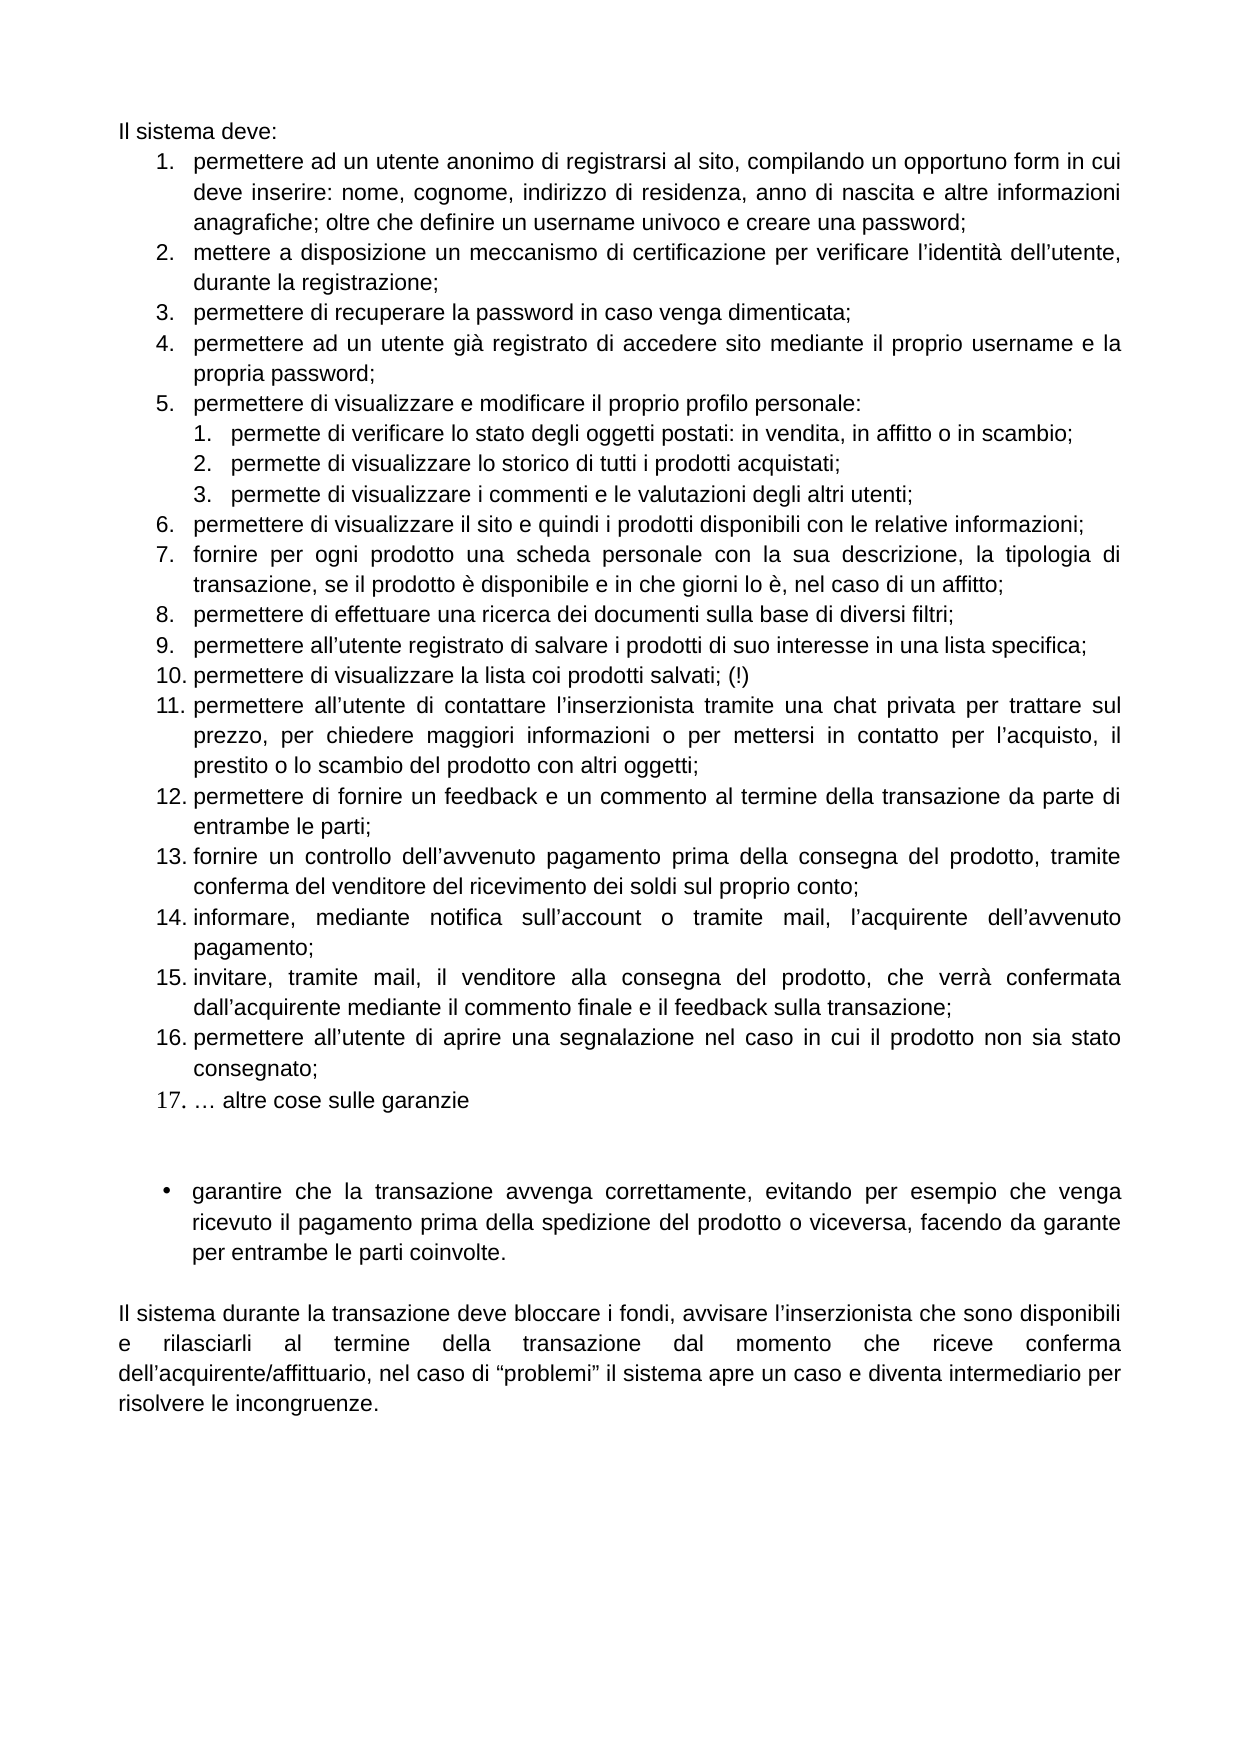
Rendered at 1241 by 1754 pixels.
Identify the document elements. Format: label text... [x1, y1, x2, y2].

list invitare, tramite mail, il venditore alla consegna del prodotto, che verrà confermata dall’acquirente mediante il commento finale e il feedback sulla transazione; [156, 964, 1122, 1021]
list permettere all’utente registrato di salvare i prodotti di suo interesse in una lista specifica; [156, 632, 1122, 658]
list permettere di visualizzare e modificare il proprio profilo personale: [156, 390, 1122, 416]
list permettere di effettuare una ricerca dei documenti sulla base di diversi filtri; [156, 601, 1122, 628]
list permettere ad un utente già registrato di accedere sito mediante il proprio username e la propria password; [156, 329, 1122, 386]
list mettere a disposizione un meccanismo di certificazione per verificare l’identità dell’utente, durante la registrazione; [156, 239, 1122, 296]
list garantire che la transazione avvenga correttamente, evitando per esempio che venga ricevuto il pagamento prima della spedizione del prodotto o viceversa, facendo da garante per entrambe le parti coinvolte. [162, 1178, 1122, 1266]
list permettere di fornire un feedback e un commento al termine della transazione da parte di entrambe le parti; [156, 783, 1122, 839]
list permette di verificare lo stato degli oggetti postati: in vendita, in affitto o in scambio; [193, 420, 1122, 447]
text Il sistema deve: [118, 118, 1122, 144]
list permettere all’utente di aprire una segnalazione nel caso in cui il prodotto non sia stato consegnato; [156, 1024, 1122, 1081]
list permettere di visualizzare il sito e quindi i prodotti disponibili con le relative informazioni; [156, 511, 1122, 537]
list permette di visualizzare lo storico di tutti i prodotti acquistati; [193, 450, 1122, 477]
list permettere all’utente di contattare l’inserzionista tramite una chat privata per trattare sul prezzo, per chiedere maggiori informazioni o per mettersi in contatto per l’acquisto, il prestito o lo scambio del prodotto con altri oggetti; [156, 692, 1122, 779]
list permette di visualizzare i commenti e le valutazioni degli altri utenti; [193, 481, 1122, 507]
list permettere di visualizzare la lista coi prodotti salvati; (!) [156, 662, 1122, 688]
text Il sistema durante la transazione deve bloccare i fondi, avvisare l’inserzionista che sono disponibili e rilasciarli al termine della transazione dal momento che riceve conferma dell’acquirente/affittuario, nel caso di “problemi” il sistema apre un caso e diventa intermediario per risolvere le incongruenze. [118, 1299, 1122, 1417]
list fornire per ogni prodotto una scheda personale con la sua descrizione, la tipologia di transazione, se il prodotto è disponibile e in che giorni lo è, nel caso di un affitto; [156, 541, 1122, 598]
list fornire un controllo dell’avvenuto pagamento prima della consegna del prodotto, tramite conferma del venditore del ricevimento dei soldi sul proprio conto; [156, 843, 1122, 900]
list permettere di recuperare la password in caso venga dimenticata; [156, 299, 1122, 326]
list … altre cose sulle garanzie [156, 1085, 1122, 1113]
list permettere ad un utente anonimo di registrarsi al sito, compilando un opportuno form in cui deve inserire: nome, cognome, indirizzo di residenza, anno di nascita e altre informazioni anagrafiche; oltre che definire un username univoco e creare una password; [156, 148, 1122, 235]
list informare, mediante notifica sull’account o tramite mail, l’acquirente dell’avvenuto pagamento; [156, 903, 1122, 960]
